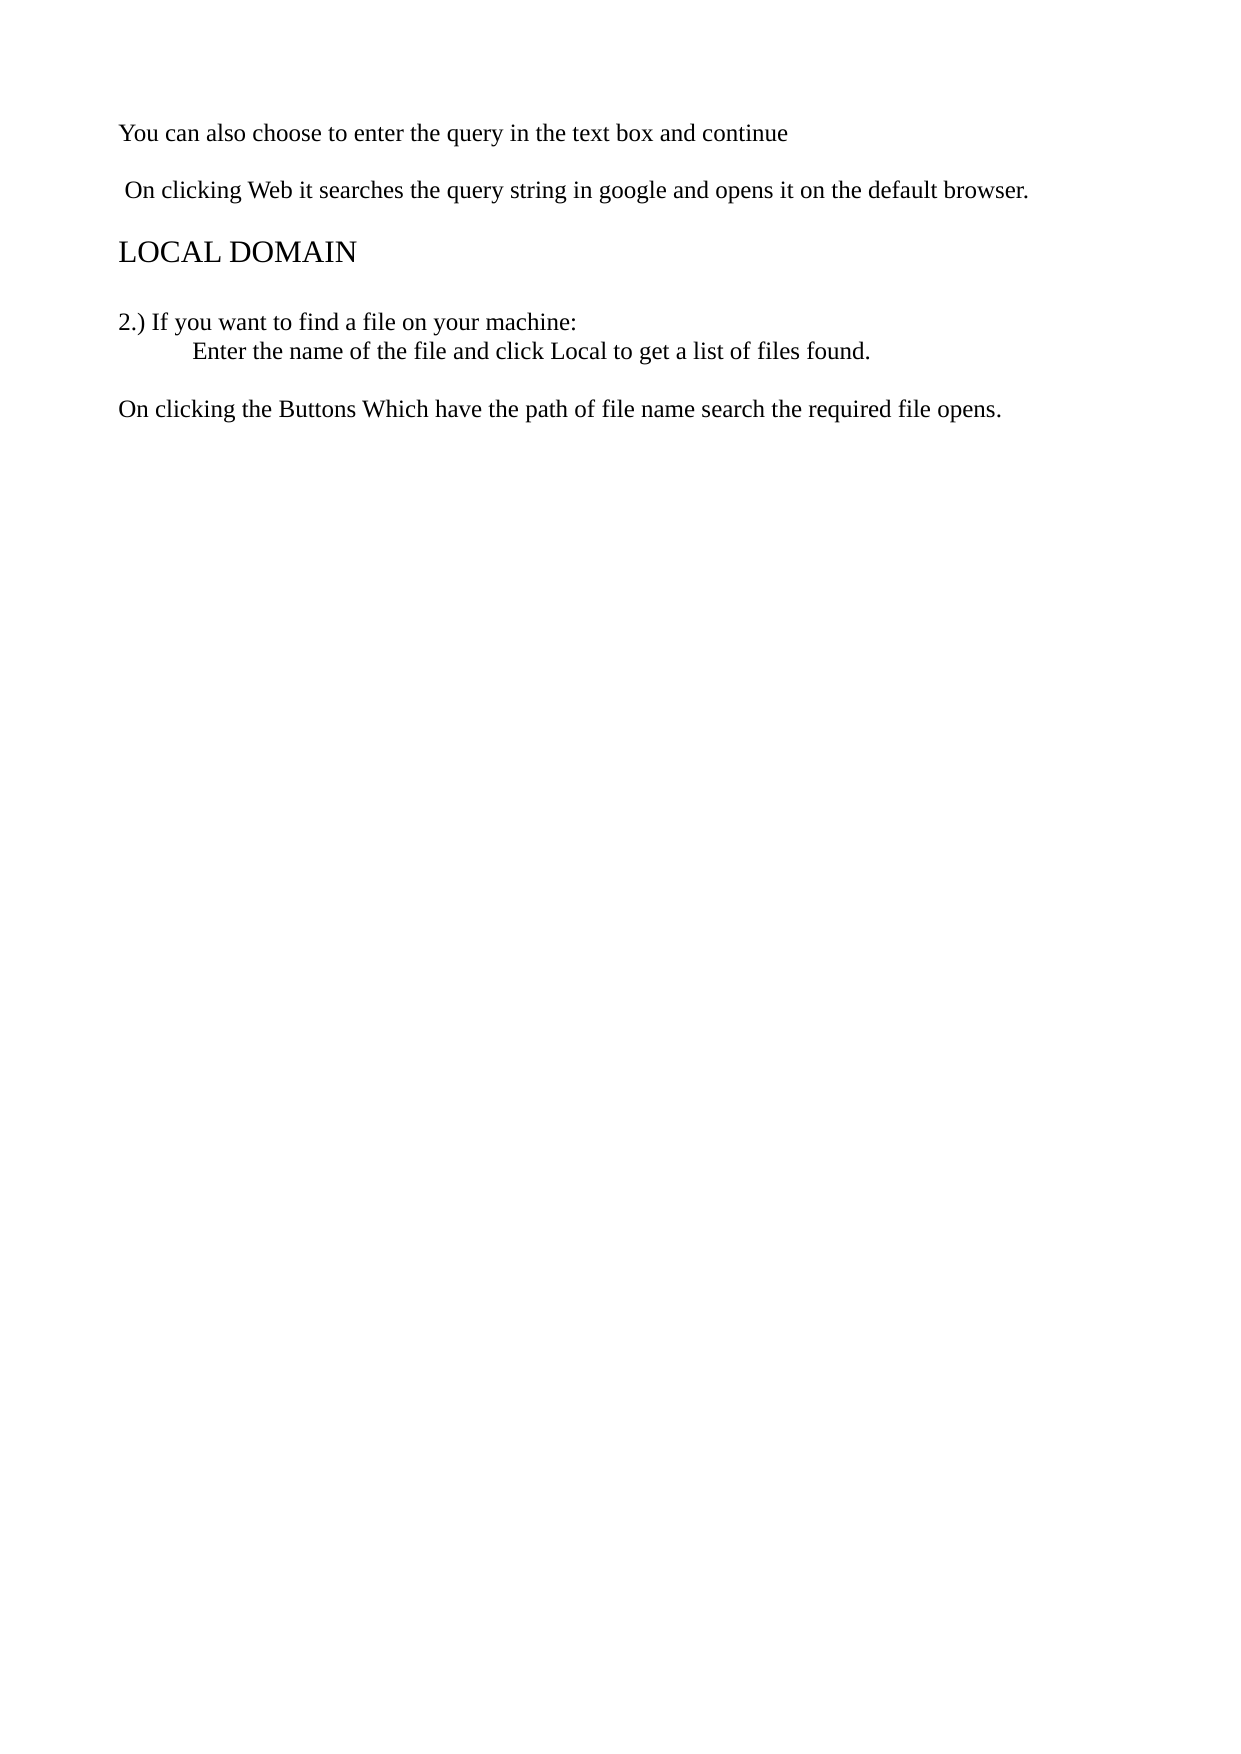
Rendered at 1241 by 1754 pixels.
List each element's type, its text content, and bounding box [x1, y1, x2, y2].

text On clicking the Buttons Which have the path of file name search the required file opens. [118, 394, 1122, 422]
text On clicking Web it searches the query string in google and opens it on the default browser. [118, 176, 1122, 204]
text 2.) If you want to find a file on your machine: [118, 307, 1122, 336]
text Enter the name of the file and click Local to get a list of files found. [118, 336, 1122, 365]
text LOCAL DOMAIN [118, 233, 1122, 269]
text You can also choose to enter the query in the text box and continue [118, 118, 1122, 147]
